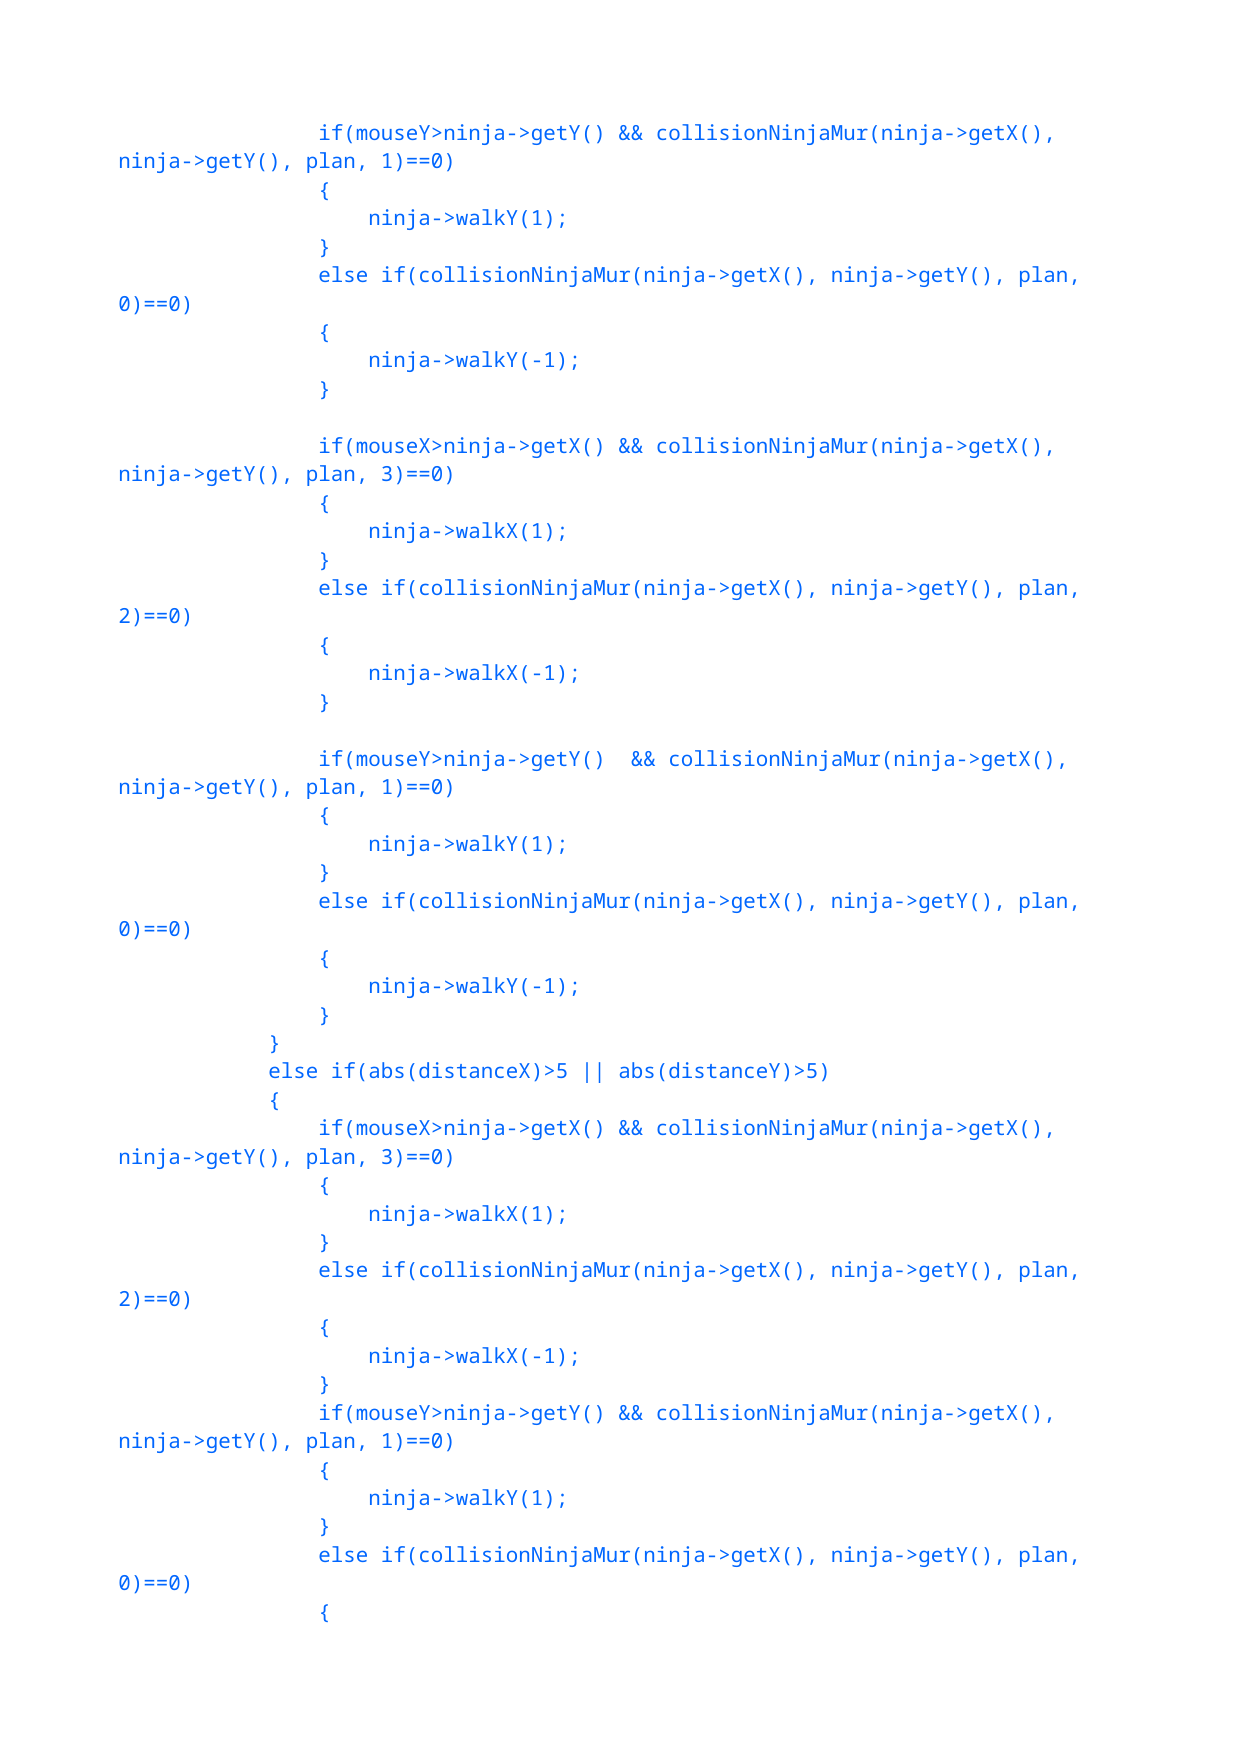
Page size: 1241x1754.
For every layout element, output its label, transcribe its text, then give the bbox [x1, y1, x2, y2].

text ninja->walkY(-1); [118, 346, 1122, 374]
text ninja->walkX(1); [118, 516, 1122, 545]
text } [118, 232, 1122, 260]
text { [118, 801, 1122, 829]
text } [118, 1028, 1122, 1057]
text } [118, 1000, 1122, 1028]
text if(mouseY>ninja->getY() && collisionNinjaMur(ninja->getX(), ninja->getY(), plan, 1)==0) [118, 118, 1122, 175]
text if(mouseY>ninja->getY() && collisionNinjaMur(ninja->getX(), ninja->getY(), plan, 1)==0) [118, 1398, 1122, 1455]
text { [118, 943, 1122, 971]
text else if(collisionNinjaMur(ninja->getX(), ninja->getY(), plan, 2)==0) [118, 1256, 1122, 1312]
text { [118, 1312, 1122, 1341]
text { [118, 488, 1122, 516]
text if(mouseY>ninja->getY() && collisionNinjaMur(ninja->getX(), ninja->getY(), plan, 1)==0) [118, 744, 1122, 801]
text else if(collisionNinjaMur(ninja->getX(), ninja->getY(), plan, 2)==0) [118, 573, 1122, 630]
text { [118, 317, 1122, 346]
text if(mouseX>ninja->getX() && collisionNinjaMur(ninja->getX(), ninja->getY(), plan, 3)==0) [118, 1113, 1122, 1170]
text } [118, 857, 1122, 886]
text } [118, 1512, 1122, 1540]
text else if(collisionNinjaMur(ninja->getX(), ninja->getY(), plan, 0)==0) [118, 886, 1122, 943]
text } [118, 1369, 1122, 1398]
text if(mouseX>ninja->getX() && collisionNinjaMur(ninja->getX(), ninja->getY(), plan, 3)==0) [118, 431, 1122, 488]
text } [118, 545, 1122, 573]
text else if(abs(distanceX)>5 || abs(distanceY)>5) [118, 1057, 1122, 1085]
text { [118, 1085, 1122, 1113]
text { [118, 1170, 1122, 1199]
text else if(collisionNinjaMur(ninja->getX(), ninja->getY(), plan, 0)==0) [118, 260, 1122, 317]
text ninja->walkY(-1); [118, 971, 1122, 1000]
text { [118, 175, 1122, 203]
text { [118, 1455, 1122, 1483]
text } [118, 1227, 1122, 1256]
text ninja->walkY(1); [118, 203, 1122, 232]
text ninja->walkY(1); [118, 1483, 1122, 1512]
text { [118, 630, 1122, 658]
text ninja->walkX(-1); [118, 1341, 1122, 1369]
text { [118, 1597, 1122, 1625]
text ninja->walkY(1); [118, 829, 1122, 857]
text else if(collisionNinjaMur(ninja->getX(), ninja->getY(), plan, 0)==0) [118, 1540, 1122, 1597]
text } [118, 374, 1122, 402]
text } [118, 687, 1122, 715]
text ninja->walkX(1); [118, 1199, 1122, 1227]
text ninja->walkX(-1); [118, 658, 1122, 687]
